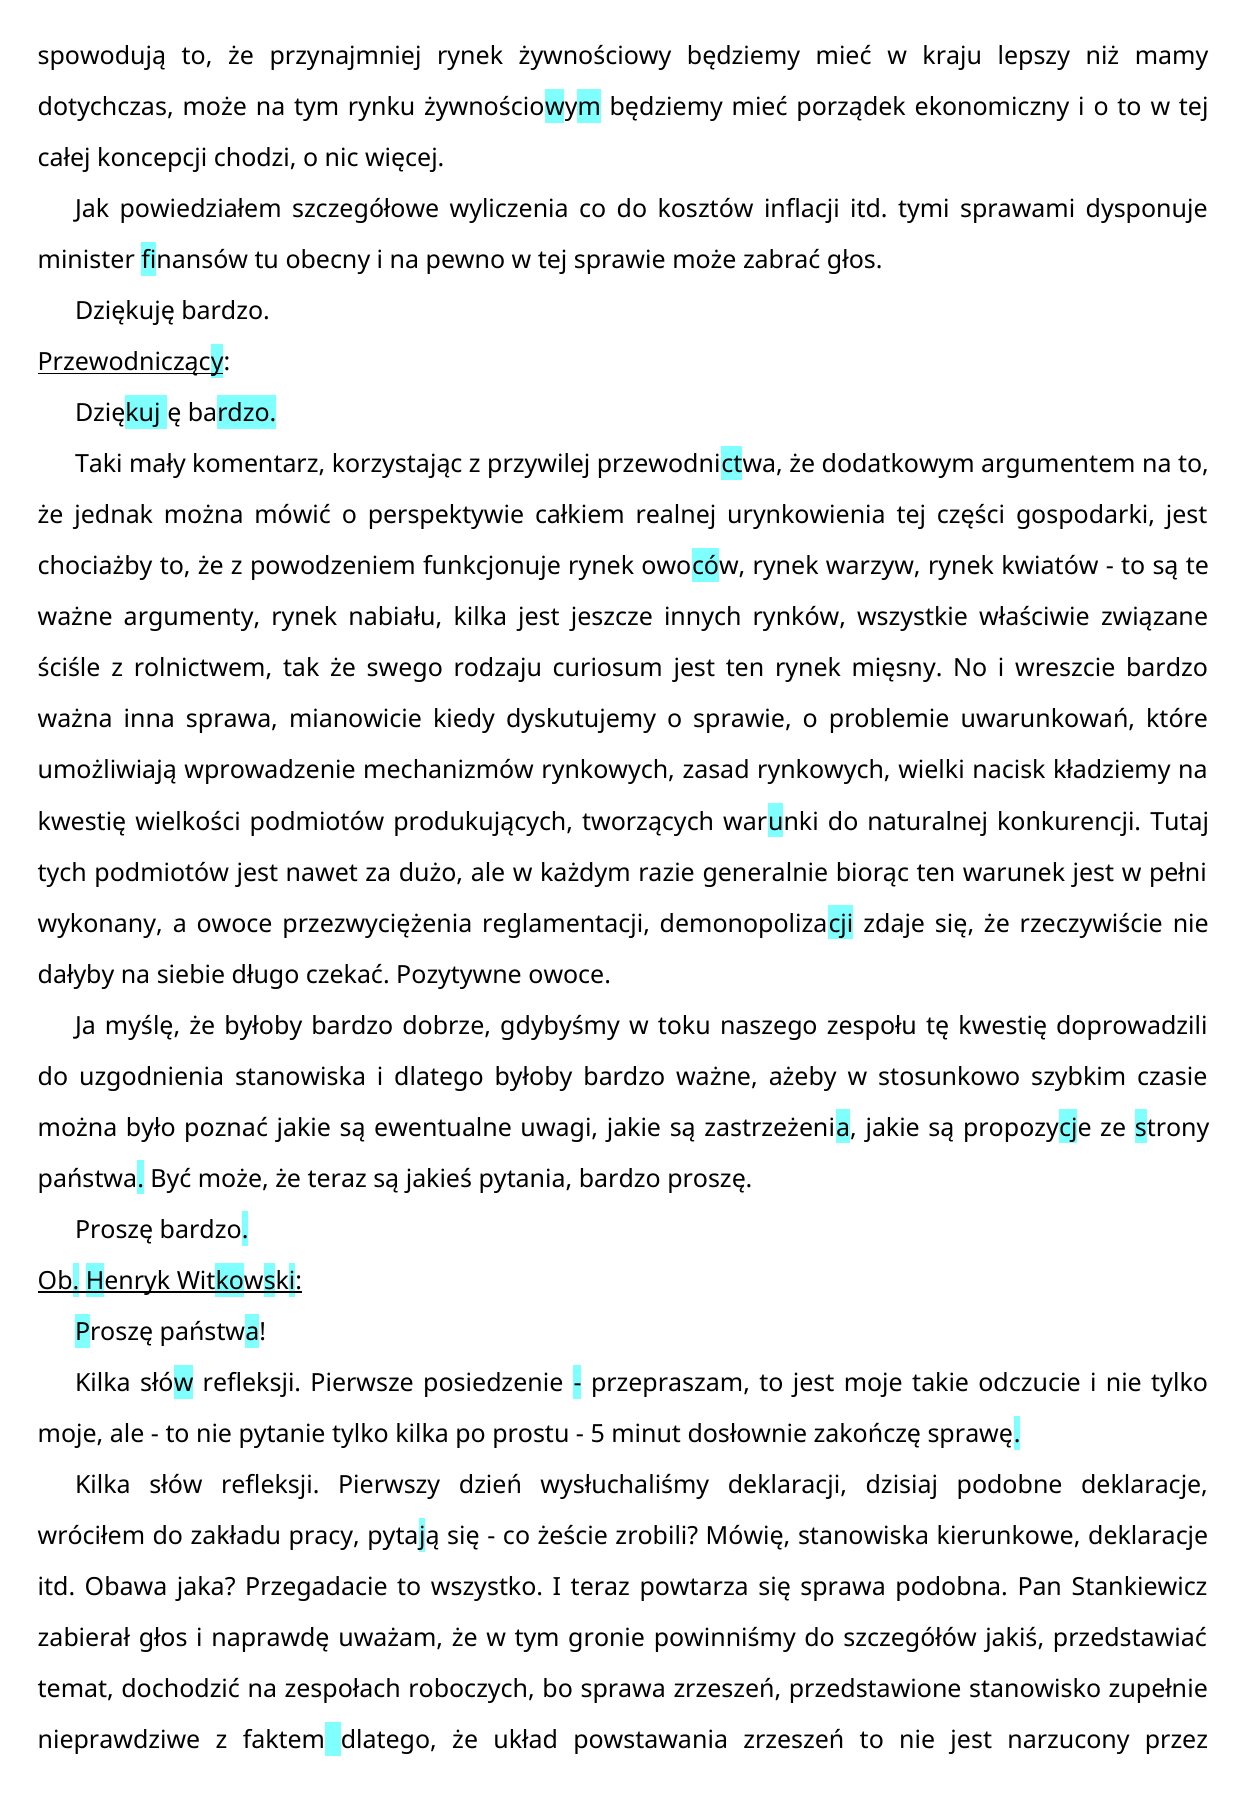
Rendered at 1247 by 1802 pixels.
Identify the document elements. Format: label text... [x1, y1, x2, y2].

text Taki mały komentarz, korzystając z przywilej przewodnictwa, że dodatkowym argumentem na to, że jednak można mówić o perspektywie całkiem realnej urynkowienia tej części gospodarki, jest chociażby to, że z powodzeniem funkcjonuje rynek owoców, rynek warzyw, rynek kwiatów - to są te ważne argumenty, rynek nabiału, kilka jest jeszcze innych rynków, wszystkie właściwie związane ściśle z rolnictwem, tak że swego rodzaju curiosum jest ten rynek mięsny. No i wreszcie bardzo ważna inna sprawa, mianowicie kiedy dyskutujemy o sprawie, o problemie uwarunkowań, które umożliwiają wprowadzenie mechanizmów rynkowych, zasad rynkowych, wielki nacisk kładziemy na kwestię wielkości podmiotów produkujących, tworzących warunki do naturalnej konkurencji. Tutaj tych podmiotów jest nawet za dużo, ale w każdym razie generalnie biorąc ten warunek jest w pełni wykonany, a owoce przezwyciężenia reglamentacji, demonopolizacji zdaje się, że rzeczywiście nie dałyby na siebie długo czekać. Pozytywne owoce. [37, 446, 1209, 990]
text Ob. Henryk Witkowski: [37, 1262, 1209, 1297]
text Proszę bardzo. [37, 1211, 1209, 1246]
text Dziękuj ę bardzo. [37, 395, 1209, 429]
text Jak powiedziałem szczegółowe wyliczenia co do kosztów inflacji itd. tymi sprawami dysponuje minister finansów tu obecny i na pewno w tej sprawie może zabrać głos. [37, 191, 1209, 276]
text Przewodniczący: [37, 344, 1209, 378]
text spowodują to, że przynajmniej rynek żywnościowy będziemy mieć w kraju lepszy niż mamy dotychczas, może na tym rynku żywnościowym będziemy mieć porządek ekonomiczny i o to w tej całej koncepcji chodzi, o nic więcej. [37, 37, 1209, 174]
text Ja myślę, że byłoby bardzo dobrze, gdybyśmy w toku naszego zespołu tę kwestię doprowadzili do uzgodnienia stanowiska i dlatego byłoby bardzo ważne, ażeby w stosunkowo szybkim czasie można było poznać jakie są ewentualne uwagi, jakie są zastrzeżenia, jakie są propozycje ze strony państwa. Być może, że teraz są jakieś pytania, bardzo proszę. [37, 1007, 1209, 1194]
text Kilka słów refleksji. Pierwszy dzień wysłuchaliśmy deklaracji, dzisiaj podobne deklaracje, wróciłem do zakładu pracy, pytają się - co żeście zrobili? Mówię, stanowiska kierunkowe, deklaracje itd. Obawa jaka? Przegadacie to wszystko. I teraz powtarza się sprawa podobna. Pan Stankiewicz zabierał głos i naprawdę uważam, że w tym gronie powinniśmy do szczegółów jakiś, przedstawiać temat, dochodzić na zespołach roboczych, bo sprawa zrzeszeń, przedstawione stanowisko zupełnie nieprawdziwe z faktem dlatego, że układ powstawania zrzeszeń to nie jest narzucony przez [37, 1467, 1209, 1756]
text Proszę państwa! [37, 1313, 1209, 1348]
text Dziękuję bardzo. [37, 293, 1209, 327]
text Kilka słów refleksji. Pierwsze posiedzenie - przepraszam, to jest moje takie odczucie i nie tylko moje, ale - to nie pytanie tylko kilka po prostu - 5 minut dosłownie zakończę sprawę. [37, 1364, 1209, 1450]
